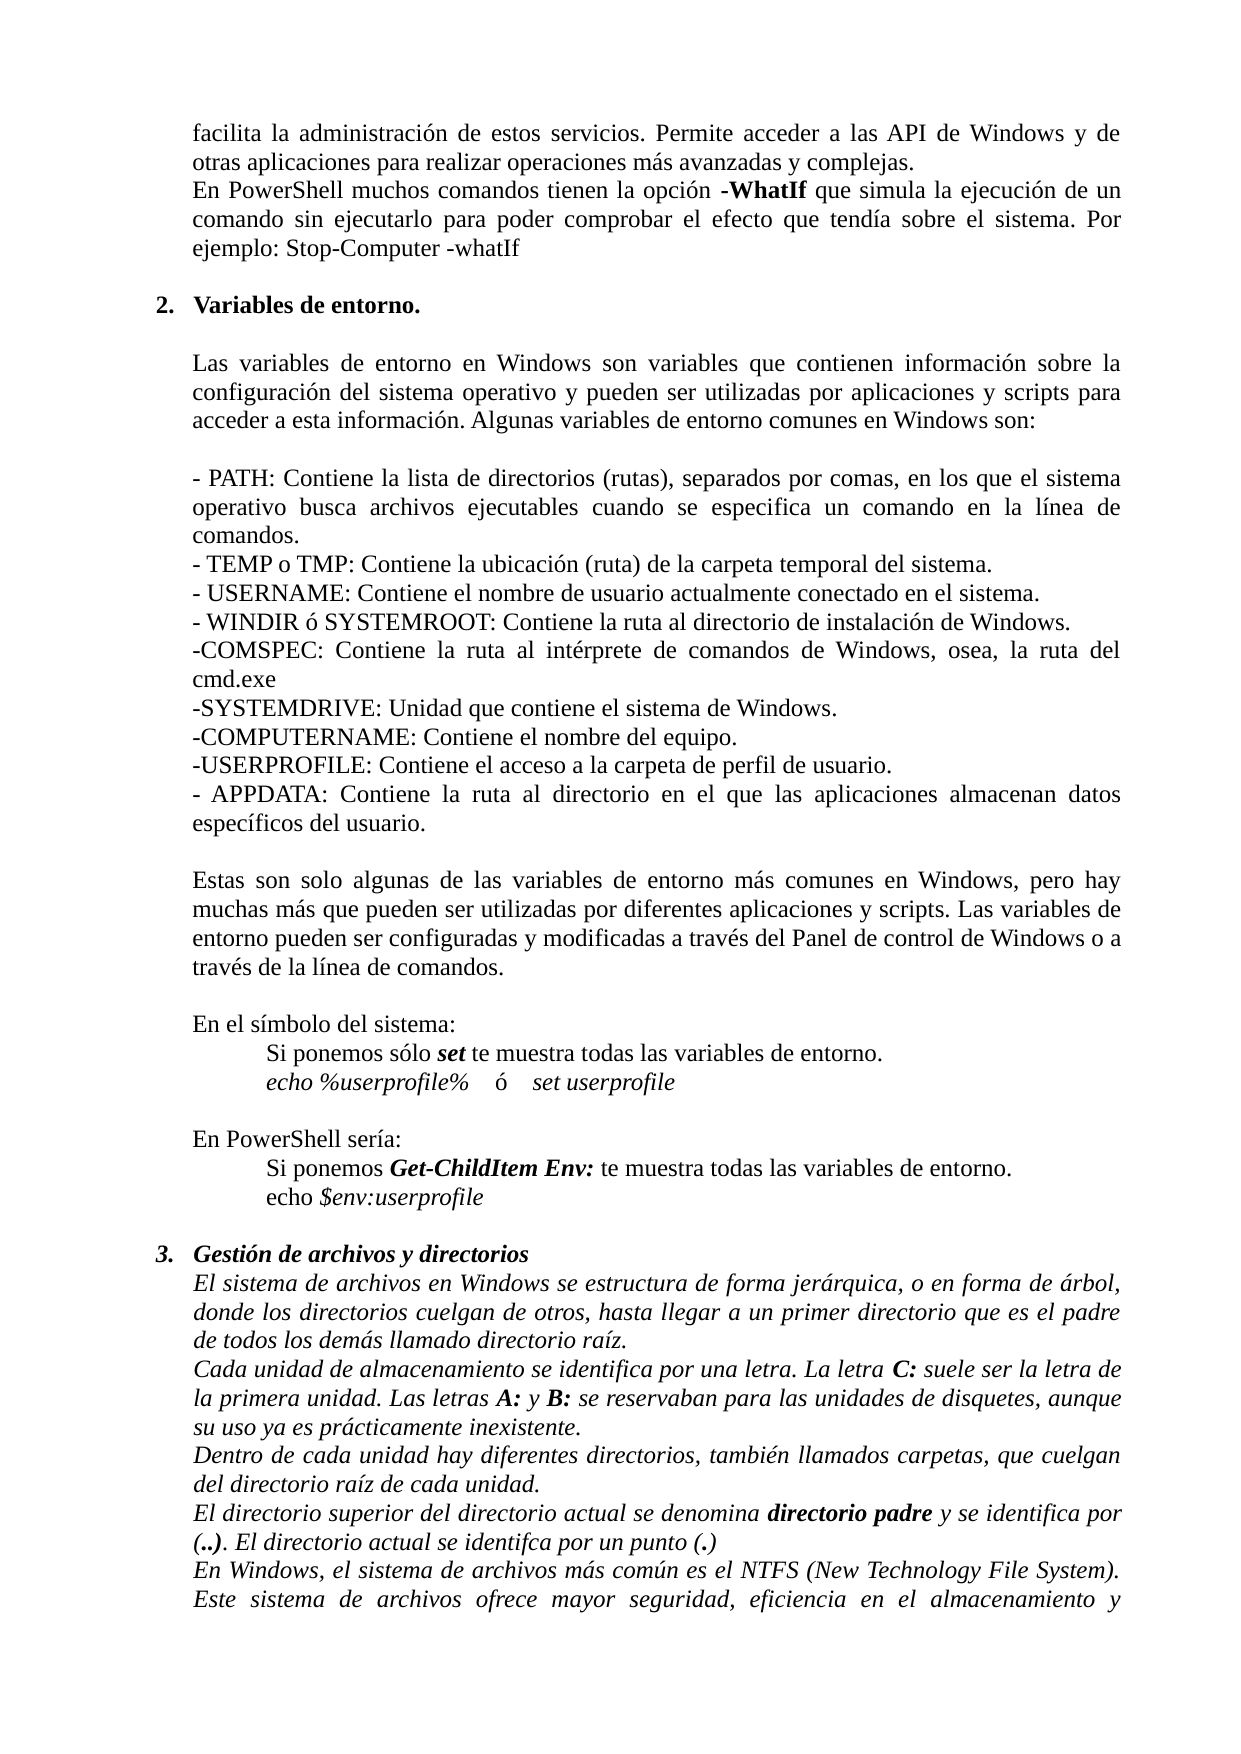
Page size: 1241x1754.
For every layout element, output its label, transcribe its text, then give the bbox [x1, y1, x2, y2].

text - APPDATA: Contiene la ruta al directorio en el que las aplicaciones almacenan datos específicos del usuario. [192, 779, 1122, 837]
text - USERNAME: Contiene el nombre de usuario actualmente conectado en el sistema. [192, 578, 1122, 607]
text -COMPUTERNAME: Contiene el nombre del equipo. [192, 722, 1122, 751]
text - TEMP o TMP: Contiene la ubicación (ruta) de la carpeta temporal del sistema. [192, 549, 1122, 578]
list Cada unidad de almacenamiento se identifica por una letra. La letra C: suele ser la letra de la primera unidad. Las letras A: y B: se reservaban para las unidades de disquetes, aunque su uso ya es prácticamente inexistente. [156, 1354, 1122, 1441]
list Dentro de cada unidad hay diferentes directorios, también llamados carpetas, que cuelgan del directorio raíz de cada unidad. [156, 1441, 1122, 1498]
list Gestión de archivos y directorios [156, 1239, 1122, 1268]
text -SYSTEMDRIVE: Unidad que contiene el sistema de Windows. [192, 693, 1122, 722]
text facilita la administración de estos servicios. Permite acceder a las API de Windows y de otras aplicaciones para realizar operaciones más avanzadas y complejas. [192, 118, 1122, 176]
text - WINDIR ó SYSTEMROOT: Contiene la ruta al directorio de instalación de Windows. [192, 607, 1122, 636]
text En PowerShell muchos comandos tienen la opción -WhatIf que simula la ejecución de un comando sin ejecutarlo para poder comprobar el efecto que tendía sobre el sistema. Por ejemplo: Stop-Computer -whatIf [192, 176, 1122, 262]
text En PowerShell sería: [192, 1124, 1122, 1153]
text -COMSPEC: Contiene la ruta al intérprete de comandos de Windows, osea, la ruta del cmd.exe [192, 636, 1122, 693]
text Si ponemos sólo set te muestra todas las variables de entorno. [192, 1038, 1122, 1067]
text En el símbolo del sistema: [192, 1009, 1122, 1038]
text - PATH: Contiene la lista de directorios (rutas), separados por comas, en los que el sistema operativo busca archivos ejecutables cuando se especifica un comando en la línea de comandos. [192, 463, 1122, 549]
text Estas son solo algunas de las variables de entorno más comunes en Windows, pero hay muchas más que pueden ser utilizadas por diferentes aplicaciones y scripts. Las variables de entorno pueden ser configuradas y modificadas a través del Panel de control de Windows o a través de la línea de comandos. [192, 866, 1122, 981]
text -USERPROFILE: Contiene el acceso a la carpeta de perfil de usuario. [192, 751, 1122, 779]
text Las variables de entorno en Windows son variables que contienen información sobre la configuración del sistema operativo y pueden ser utilizadas por aplicaciones y scripts para acceder a esta información. Algunas variables de entorno comunes en Windows son: [192, 348, 1122, 434]
text echo $env:userprofile [192, 1182, 1122, 1211]
text Si ponemos Get-ChildItem Env: te muestra todas las variables de entorno. [192, 1153, 1122, 1182]
list El sistema de archivos en Windows se estructura de forma jerárquica, o en forma de árbol, donde los directorios cuelgan de otros, hasta llegar a un primer directorio que es el padre de todos los demás llamado directorio raíz. [156, 1268, 1122, 1354]
list En Windows, el sistema de archivos más común es el NTFS (New Technology File System). Este sistema de archivos ofrece mayor seguridad, eficiencia en el almacenamiento y [156, 1556, 1122, 1613]
list El directorio superior del directorio actual se denomina directorio padre y se identifica por (..). El directorio actual se identifca por un punto (.) [156, 1498, 1122, 1556]
list Variables de entorno. [156, 291, 1122, 319]
text echo %userprofile% ó set userprofile [192, 1067, 1122, 1096]
